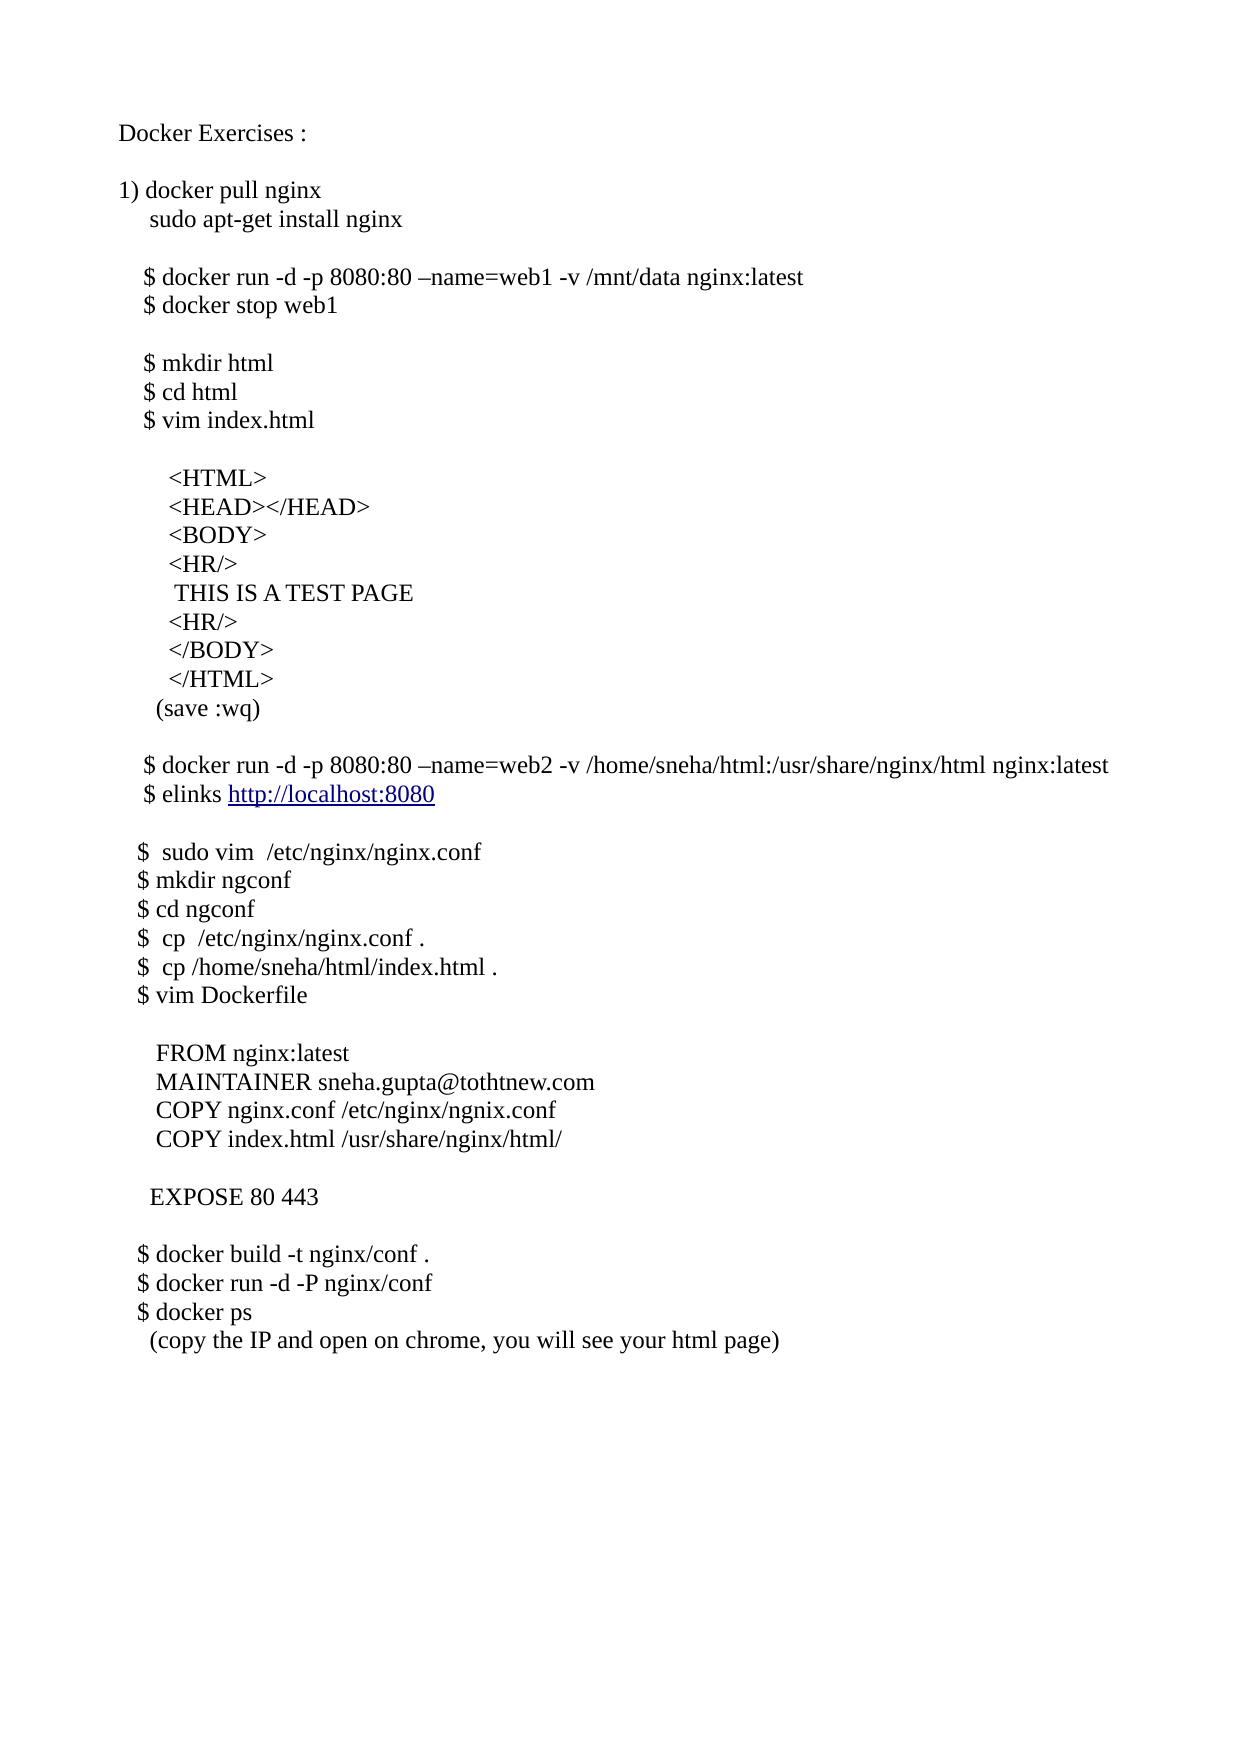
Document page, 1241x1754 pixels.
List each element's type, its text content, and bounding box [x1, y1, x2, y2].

text (save :wq) [118, 693, 1122, 722]
text 1) docker pull nginx [118, 176, 1122, 204]
text $ docker ps [118, 1297, 1122, 1326]
text $ elinks http://localhost:8080 [118, 779, 1122, 808]
text <HR/> [118, 549, 1122, 578]
text $ mkdir html [118, 348, 1122, 377]
text <BODY> [118, 521, 1122, 549]
text THIS IS A TEST PAGE [118, 578, 1122, 607]
text (copy the IP and open on chrome, you will see your html page) [118, 1326, 1122, 1354]
text $ docker run -d -p 8080:80 –name=web1 -v /mnt/data nginx:latest [118, 262, 1122, 291]
text <HR/> [118, 607, 1122, 636]
text $ mkdir ngconf [118, 866, 1122, 894]
text $ docker run -d -p 8080:80 –name=web2 -v /home/sneha/html:/usr/share/nginx/html nginx:latest [118, 751, 1122, 779]
text Docker Exercises : [118, 118, 1122, 147]
text </BODY> [118, 636, 1122, 664]
text $ cp /home/sneha/html/index.html . [118, 952, 1122, 981]
text $ docker run -d -P nginx/conf [118, 1268, 1122, 1297]
text <HEAD></HEAD> [118, 492, 1122, 521]
text $ vim index.html [118, 406, 1122, 434]
text $ cp /etc/nginx/nginx.conf . [118, 923, 1122, 952]
text $ cd html [118, 377, 1122, 406]
text MAINTAINER sneha.gupta@tothtnew.com [118, 1067, 1122, 1096]
text COPY nginx.conf /etc/nginx/ngnix.conf [118, 1096, 1122, 1124]
text $ sudo vim /etc/nginx/nginx.conf [118, 837, 1122, 866]
text sudo apt-get install nginx [118, 204, 1122, 233]
text $ vim Dockerfile [118, 981, 1122, 1009]
text $ cd ngconf [118, 894, 1122, 923]
text $ docker build -t nginx/conf . [118, 1239, 1122, 1268]
text EXPOSE 80 443 [118, 1182, 1122, 1211]
text </HTML> [118, 664, 1122, 693]
text <HTML> [118, 463, 1122, 492]
text $ docker stop web1 [118, 291, 1122, 319]
text FROM nginx:latest [118, 1038, 1122, 1067]
text COPY index.html /usr/share/nginx/html/ [118, 1124, 1122, 1153]
